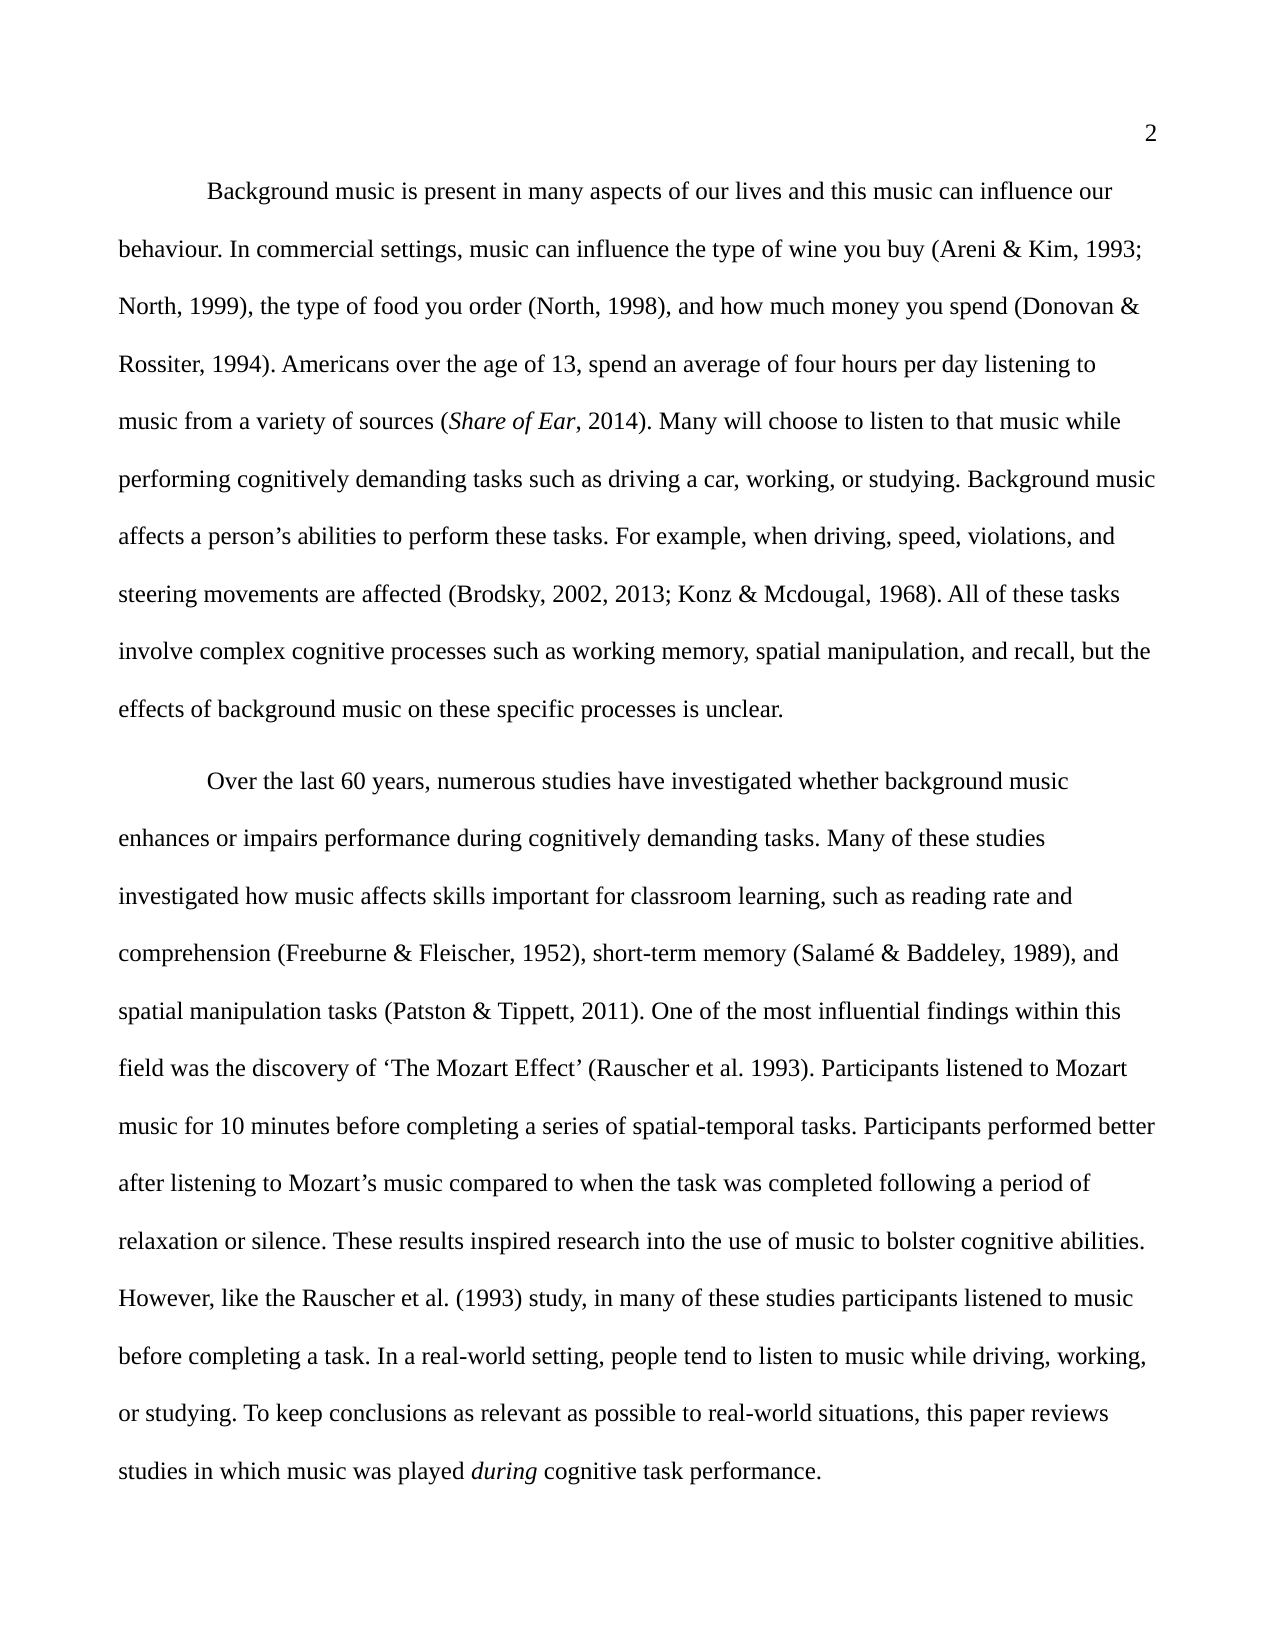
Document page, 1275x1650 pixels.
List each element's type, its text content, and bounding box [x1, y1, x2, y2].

text Over the last 60 years, numerous studies have investigated whether background music enhances or impairs performance during cognitively demanding tasks. Many of these studies investigated how music affects skills important for classroom learning, such as reading rate and comprehension (Freeburne & Fleischer, 1952)⁠, short-term memory (Salamé & Baddeley, 1989)⁠, and spatial manipulation tasks (Patston & Tippett, 2011)⁠. One of the most influential findings within this field was the discovery of ‘The Mozart Effect’ (Rauscher et al. 1993)⁠. Participants listened to Mozart music for 10 minutes before completing a series of spatial-temporal tasks. Participants performed better after listening to Mozart’s music compared to when the task was completed following a period of relaxation or silence. These results inspired research into the use of music to bolster cognitive abilities. However, like the Rauscher et al. (1993) study, in many of these studies participants listened to music before completing a task. In a real-world setting, people tend to listen to music while driving, working, or studying. To keep conclusions as relevant as possible to real-world situations, this paper reviews studies in which music was played during cognitive task performance. [118, 766, 1157, 1485]
text Background music is present in many aspects of our lives and this music can influence our behaviour. In commercial settings, music can influence the type of wine you buy (Areni & Kim, 1993; North, 1999), the type of food you order (North, 1998)⁠, and how much money you spend (Donovan & Rossiter, 1994)⁠. Americans over the age of 13, spend an average of four hours per day listening to music from a variety of sources (Share of Ear, 2014)⁠. Many will choose to listen to that music while performing cognitively demanding tasks such as driving a car, working, or studying. Background music affects a person’s abilities to perform these tasks. For example, when driving, speed, violations, and steering movements are affected (Brodsky, 2002, 2013; Konz & Mcdougal, 1968)⁠. All of these tasks involve complex cognitive processes such as working memory, spatial manipulation, and recall, but the effects of background music on these specific processes is unclear. [118, 176, 1157, 723]
